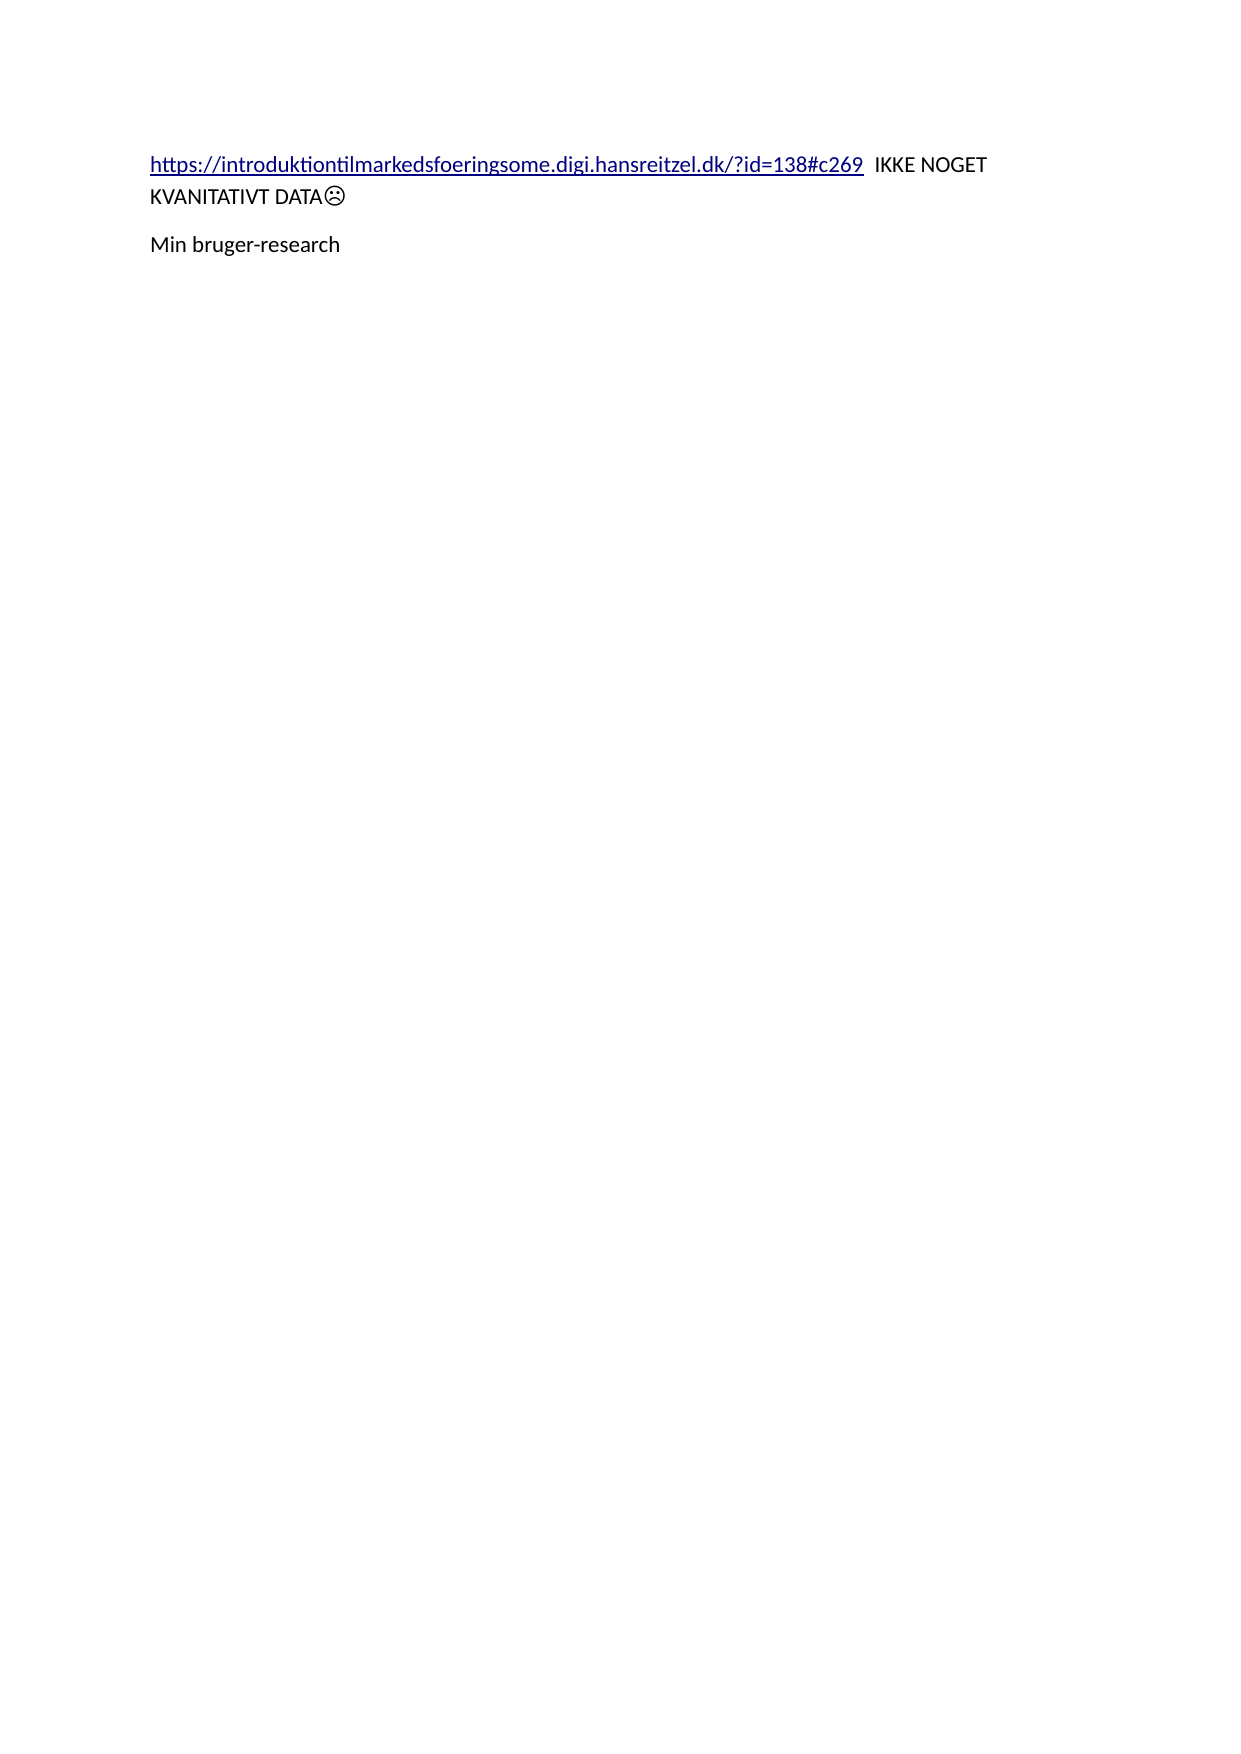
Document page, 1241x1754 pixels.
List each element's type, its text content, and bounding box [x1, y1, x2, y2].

text Min bruger-research [150, 230, 1090, 258]
text https://introduktiontilmarkedsfoeringsome.digi.hansreitzel.dk/?id=138#c269 IKKE NOGET KVANITATIVT DATA☹ [150, 150, 1090, 211]
